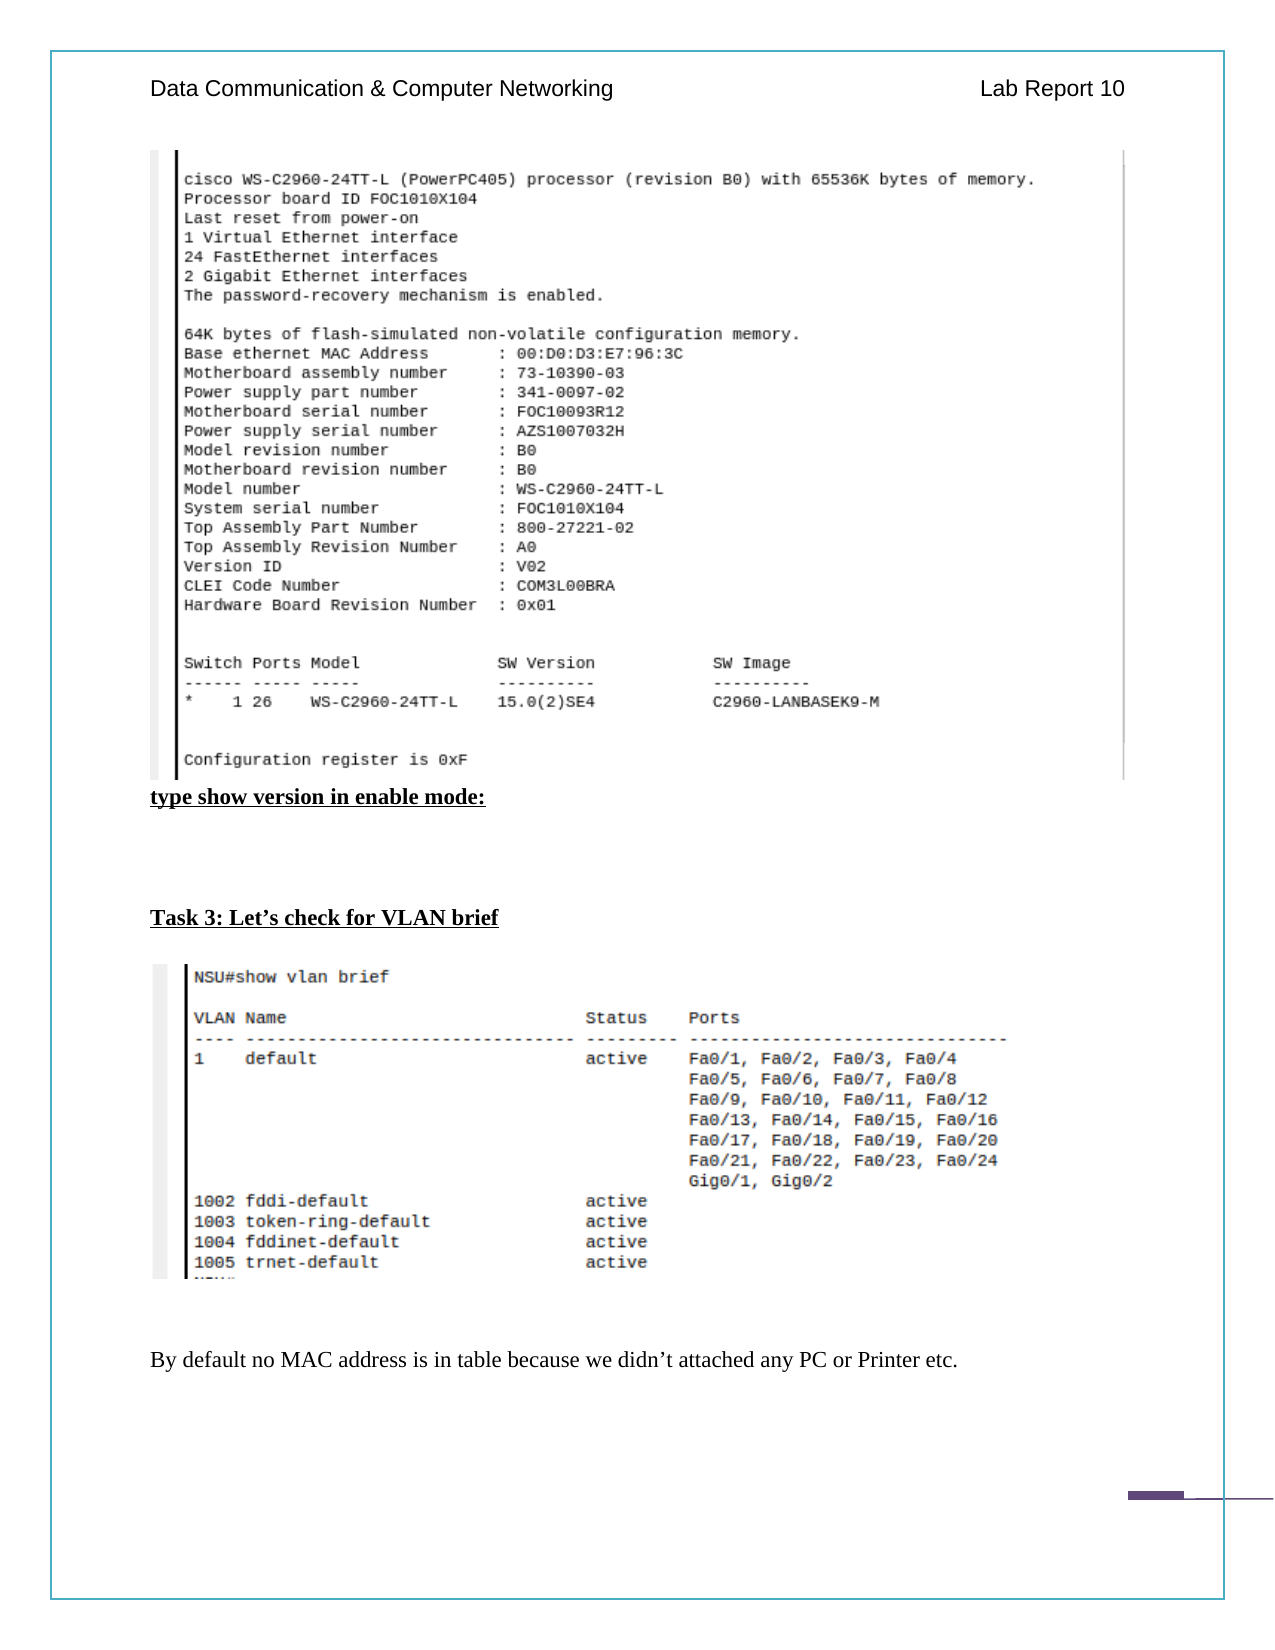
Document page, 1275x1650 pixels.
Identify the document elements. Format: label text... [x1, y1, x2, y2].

text type show version in enable mode: [150, 780, 1125, 870]
text Task 3: Let’s check for VLAN brief [150, 904, 1125, 930]
picture [150, 150, 1125, 780]
picture [152, 964, 1123, 1279]
text By default no MAC address is in table because we didn’t attached any PC or Printer etc. [150, 1346, 1125, 1373]
